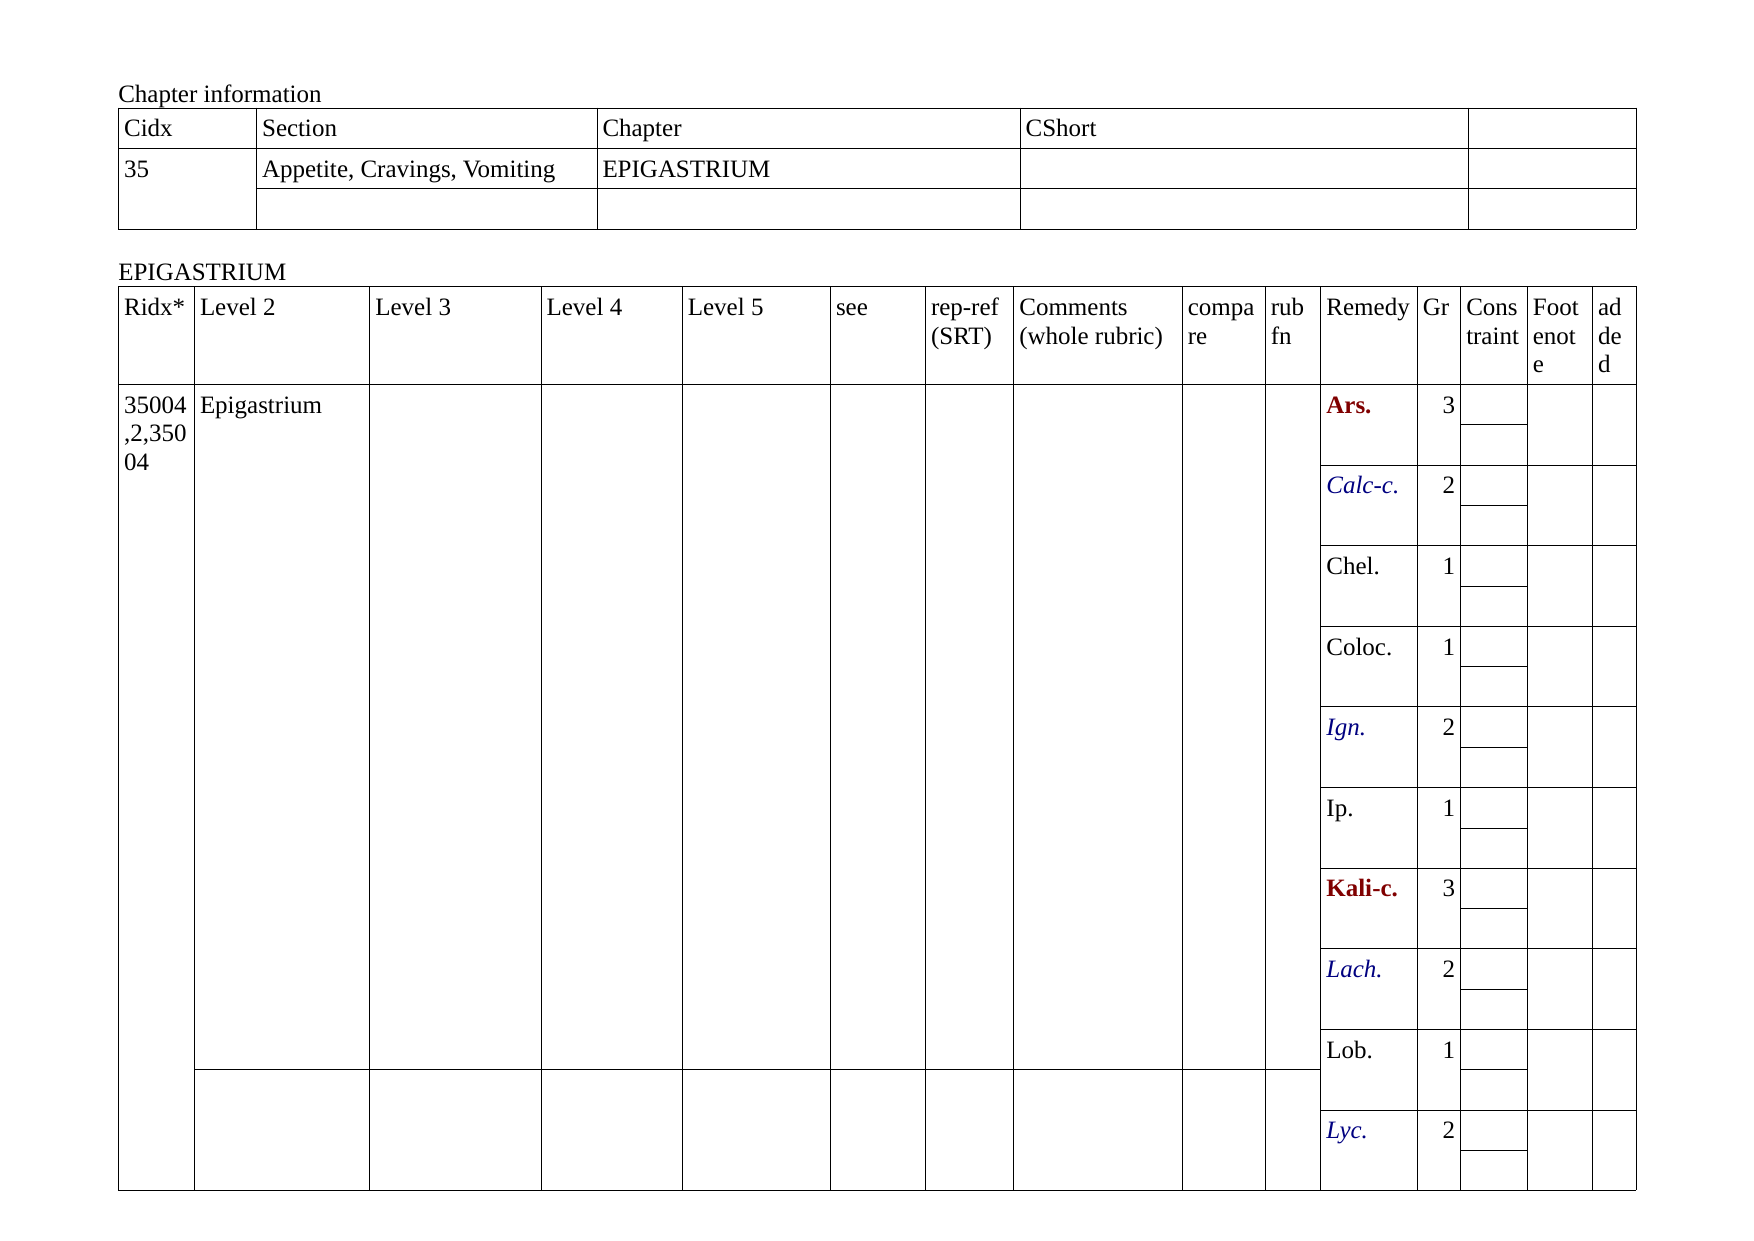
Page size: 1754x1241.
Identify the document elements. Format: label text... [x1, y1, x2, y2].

table_cell 1 [1418, 788, 1460, 868]
table_cell [195, 1070, 369, 1190]
table_cell Calc-c. [1321, 466, 1417, 545]
table_cell [370, 1070, 541, 1190]
table_cell [1183, 1070, 1265, 1190]
table_cell Kali-c. [1321, 869, 1417, 948]
table_cell [1461, 385, 1527, 424]
table_cell [1461, 466, 1527, 505]
table_cell [370, 385, 541, 1069]
table_cell [1593, 1030, 1636, 1109]
table_cell [1021, 189, 1468, 228]
table_cell [1461, 587, 1527, 626]
table_header Gr [1418, 287, 1460, 384]
table_cell [1266, 1070, 1320, 1190]
table_cell [1461, 667, 1527, 706]
table_cell Ars. [1321, 385, 1417, 464]
table_header Section [257, 109, 597, 148]
table_cell [683, 1070, 830, 1190]
table_header Level 4 [542, 287, 682, 384]
table_cell [1593, 385, 1636, 464]
table_header Remedy [1321, 287, 1417, 384]
text EPIGASTRIUM [118, 257, 1636, 286]
table_cell Lob. [1321, 1030, 1417, 1109]
table_cell Ip. [1321, 788, 1417, 868]
table_cell [1528, 466, 1592, 545]
table_cell [1461, 1030, 1527, 1069]
table_cell [1528, 707, 1592, 787]
table_header Cidx [119, 109, 256, 148]
table_cell 1 [1418, 1030, 1460, 1109]
table_cell [542, 1070, 682, 1190]
table_header Level 3 [370, 287, 541, 384]
table_header Level 2 [195, 287, 369, 384]
table_cell 1 [1418, 627, 1460, 706]
table_cell [1593, 1111, 1636, 1190]
table_header Footenote [1528, 287, 1592, 384]
table_cell EPIGASTRIUM [598, 149, 1020, 188]
table_cell Epigastrium [195, 385, 369, 1069]
table_cell [1461, 788, 1527, 827]
table_cell 3 [1418, 869, 1460, 948]
table_cell [1461, 546, 1527, 586]
table_cell [542, 385, 682, 1069]
table_cell [1528, 1111, 1592, 1190]
table_cell [1461, 506, 1527, 545]
table_header Constraint [1461, 287, 1527, 384]
table_cell [1528, 385, 1592, 464]
table_cell [1461, 627, 1527, 666]
table_cell 2 [1418, 949, 1460, 1029]
table_cell [1528, 869, 1592, 948]
table_header CShort [1021, 109, 1468, 148]
table_cell Ign. [1321, 707, 1417, 787]
table_cell [1461, 1070, 1527, 1109]
table_cell [1461, 990, 1527, 1029]
table_header added [1593, 287, 1636, 384]
table_header Chapter [598, 109, 1020, 148]
table_cell [1461, 829, 1527, 868]
table_header see [831, 287, 925, 384]
table_cell [1021, 149, 1468, 188]
table_cell [1461, 748, 1527, 787]
table_cell [1461, 909, 1527, 948]
table_header compare [1183, 287, 1265, 384]
table_cell [1014, 1070, 1182, 1190]
table_cell [1593, 627, 1636, 706]
table_cell [1593, 466, 1636, 545]
table_cell [926, 385, 1013, 1069]
table_cell [831, 385, 925, 1069]
table_header Comments (whole rubric) [1014, 287, 1182, 384]
table_cell [1183, 385, 1265, 1069]
table_cell Coloc. [1321, 627, 1417, 706]
table_cell [1593, 788, 1636, 868]
table_cell [1528, 546, 1592, 626]
table_cell [1593, 707, 1636, 787]
table_cell [1528, 627, 1592, 706]
table_cell [831, 1070, 925, 1190]
table_cell [1528, 1030, 1592, 1109]
table_cell [1593, 869, 1636, 948]
table_header Level 5 [683, 287, 830, 384]
table_cell 1 [1418, 546, 1460, 626]
table_cell [1014, 385, 1182, 1069]
table_cell Lyc. [1321, 1111, 1417, 1190]
table_cell [1528, 788, 1592, 868]
table_cell [1461, 1151, 1527, 1190]
table_cell Lach. [1321, 949, 1417, 1029]
table_cell 2 [1418, 466, 1460, 545]
table_cell 35004,2,35004 [119, 385, 194, 1190]
table_cell [1461, 949, 1527, 989]
table_cell [1469, 189, 1636, 228]
table_cell [683, 385, 830, 1069]
table_header Ridx* [119, 287, 194, 384]
table_cell [926, 1070, 1013, 1190]
table_header rub fn [1266, 287, 1320, 384]
table_header rep-ref (SRT) [926, 287, 1013, 384]
table_cell Chel. [1321, 546, 1417, 626]
table_cell [1528, 949, 1592, 1029]
table_cell 2 [1418, 707, 1460, 787]
table_header [1469, 109, 1636, 148]
table_cell [1469, 149, 1636, 188]
table_cell Appetite, Cravings, Vomiting [257, 149, 597, 188]
table_cell [1593, 546, 1636, 626]
table_cell [1593, 949, 1636, 1029]
table_cell [1266, 385, 1320, 1069]
table_cell [1461, 869, 1527, 908]
table_cell 35 [119, 149, 256, 228]
table_cell [1461, 1111, 1527, 1150]
table_cell 3 [1418, 385, 1460, 464]
table_cell [1461, 425, 1527, 464]
table_cell 2 [1418, 1111, 1460, 1190]
table_cell [1461, 707, 1527, 747]
text Chapter information [118, 79, 1636, 108]
table_cell [598, 189, 1020, 228]
table_cell [257, 189, 597, 228]
